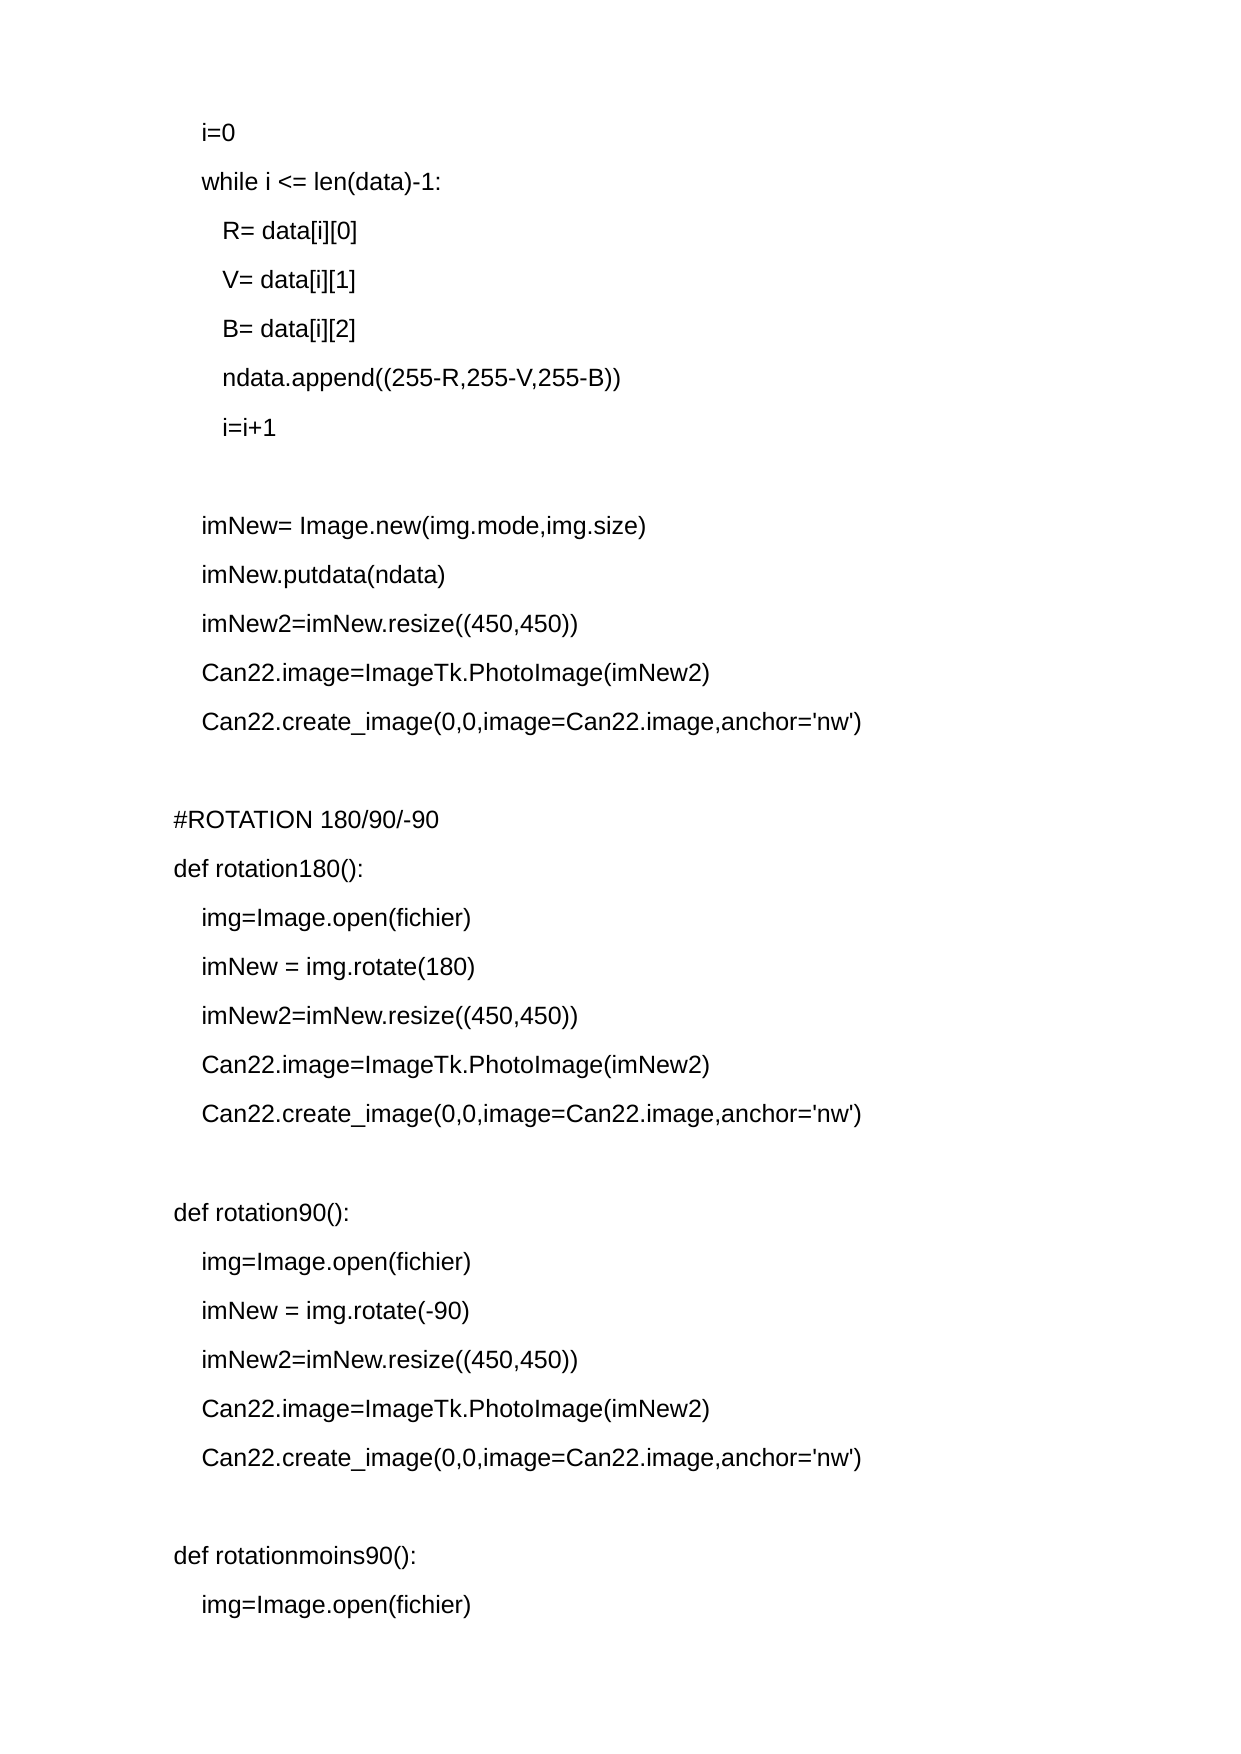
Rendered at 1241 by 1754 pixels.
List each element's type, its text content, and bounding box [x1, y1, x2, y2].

text ndata.append((255-R,255-V,255-B)) [118, 363, 1122, 392]
text img=Image.open(fichier) [118, 1590, 1122, 1619]
text def rotation180(): [118, 854, 1122, 883]
text Can22.image=ImageTk.PhotoImage(imNew2) [118, 1050, 1122, 1079]
text imNew= Image.new(img.mode,img.size) [118, 511, 1122, 539]
text Can22.create_image(0,0,image=Can22.image,anchor='nw') [118, 707, 1122, 736]
text R= data[i][0] [118, 216, 1122, 245]
text V= data[i][1] [118, 265, 1122, 294]
text i=i+1 [118, 412, 1122, 441]
text img=Image.open(fichier) [118, 1247, 1122, 1275]
text imNew = img.rotate(180) [118, 952, 1122, 981]
text def rotationmoins90(): [118, 1541, 1122, 1570]
text Can22.image=ImageTk.PhotoImage(imNew2) [118, 658, 1122, 687]
text img=Image.open(fichier) [118, 903, 1122, 932]
text Can22.create_image(0,0,image=Can22.image,anchor='nw') [118, 1443, 1122, 1472]
text imNew = img.rotate(-90) [118, 1296, 1122, 1324]
text #ROTATION 180/90/-90 [118, 805, 1122, 834]
text imNew2=imNew.resize((450,450)) [118, 609, 1122, 637]
text while i <= len(data)-1: [118, 167, 1122, 196]
text def rotation90(): [118, 1197, 1122, 1226]
text imNew2=imNew.resize((450,450)) [118, 1345, 1122, 1373]
text i=0 [118, 118, 1122, 147]
text imNew.putdata(ndata) [118, 560, 1122, 588]
text imNew2=imNew.resize((450,450)) [118, 1001, 1122, 1030]
text Can22.create_image(0,0,image=Can22.image,anchor='nw') [118, 1099, 1122, 1128]
text B= data[i][2] [118, 314, 1122, 343]
text Can22.image=ImageTk.PhotoImage(imNew2) [118, 1394, 1122, 1422]
